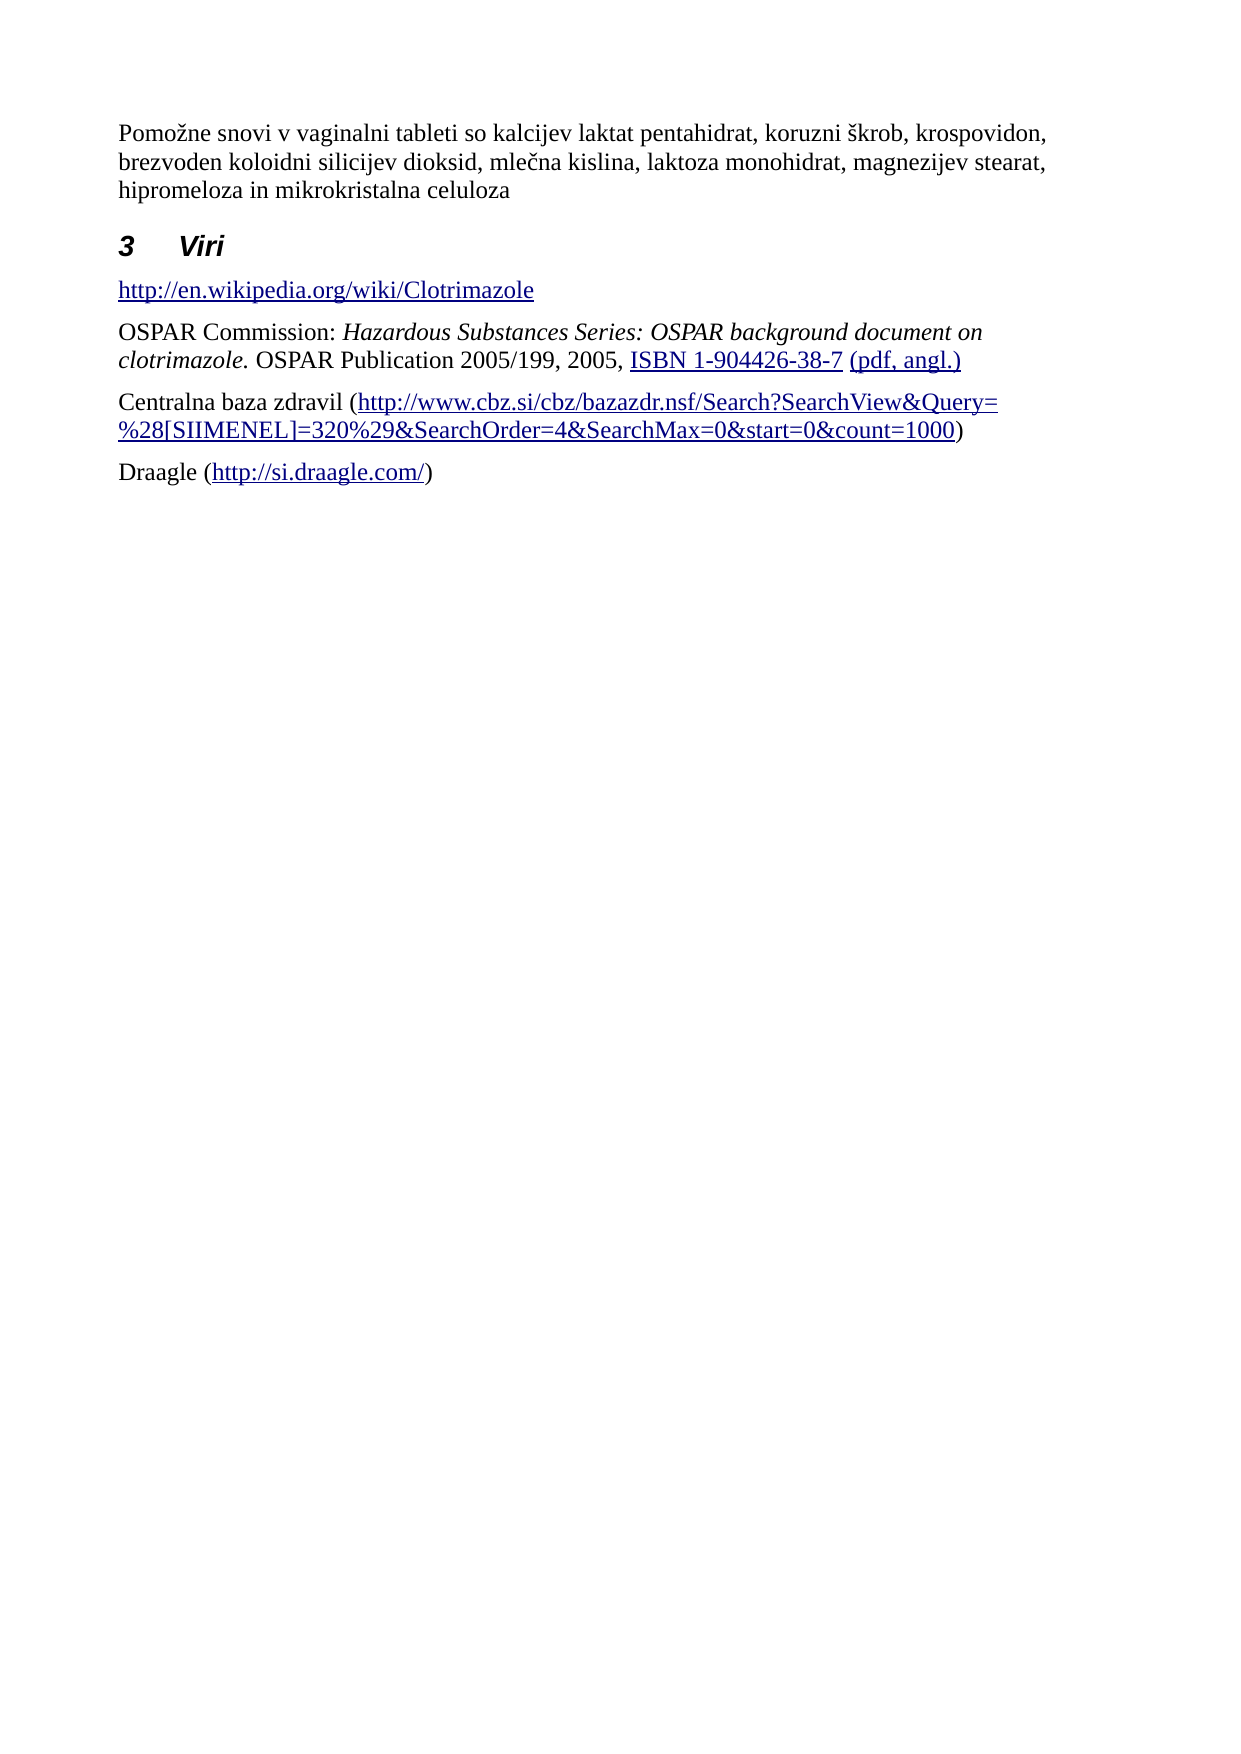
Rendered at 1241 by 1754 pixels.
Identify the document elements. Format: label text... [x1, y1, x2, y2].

text Pomožne snovi v vaginalni tableti so kalcijev laktat pentahidrat, koruzni škrob, krospovidon, brezvoden koloidni silicijev dioksid, mlečna kislina, laktoza monohidrat, magnezijev stearat, hipromeloza in mikrokristalna celuloza [118, 118, 1122, 204]
text Centralna baza zdravil (http://www.cbz.si/cbz/bazazdr.nsf/Search?SearchView&Query=%28[SIIMENEL]=320%29&SearchOrder=4&SearchMax=0&start=0&count=1000) [118, 387, 1122, 444]
text http://en.wikipedia.org/wiki/Clotrimazole [118, 275, 1122, 304]
text OSPAR Commission: Hazardous Substances Series: OSPAR background document on clotrimazole. OSPAR Publication 2005/199, 2005, ISBN 1-904426-38-7 (pdf, angl.) [118, 317, 1122, 374]
subtitle Viri [118, 229, 1122, 263]
text Draagle (http://si.draagle.com/) [118, 457, 1122, 485]
